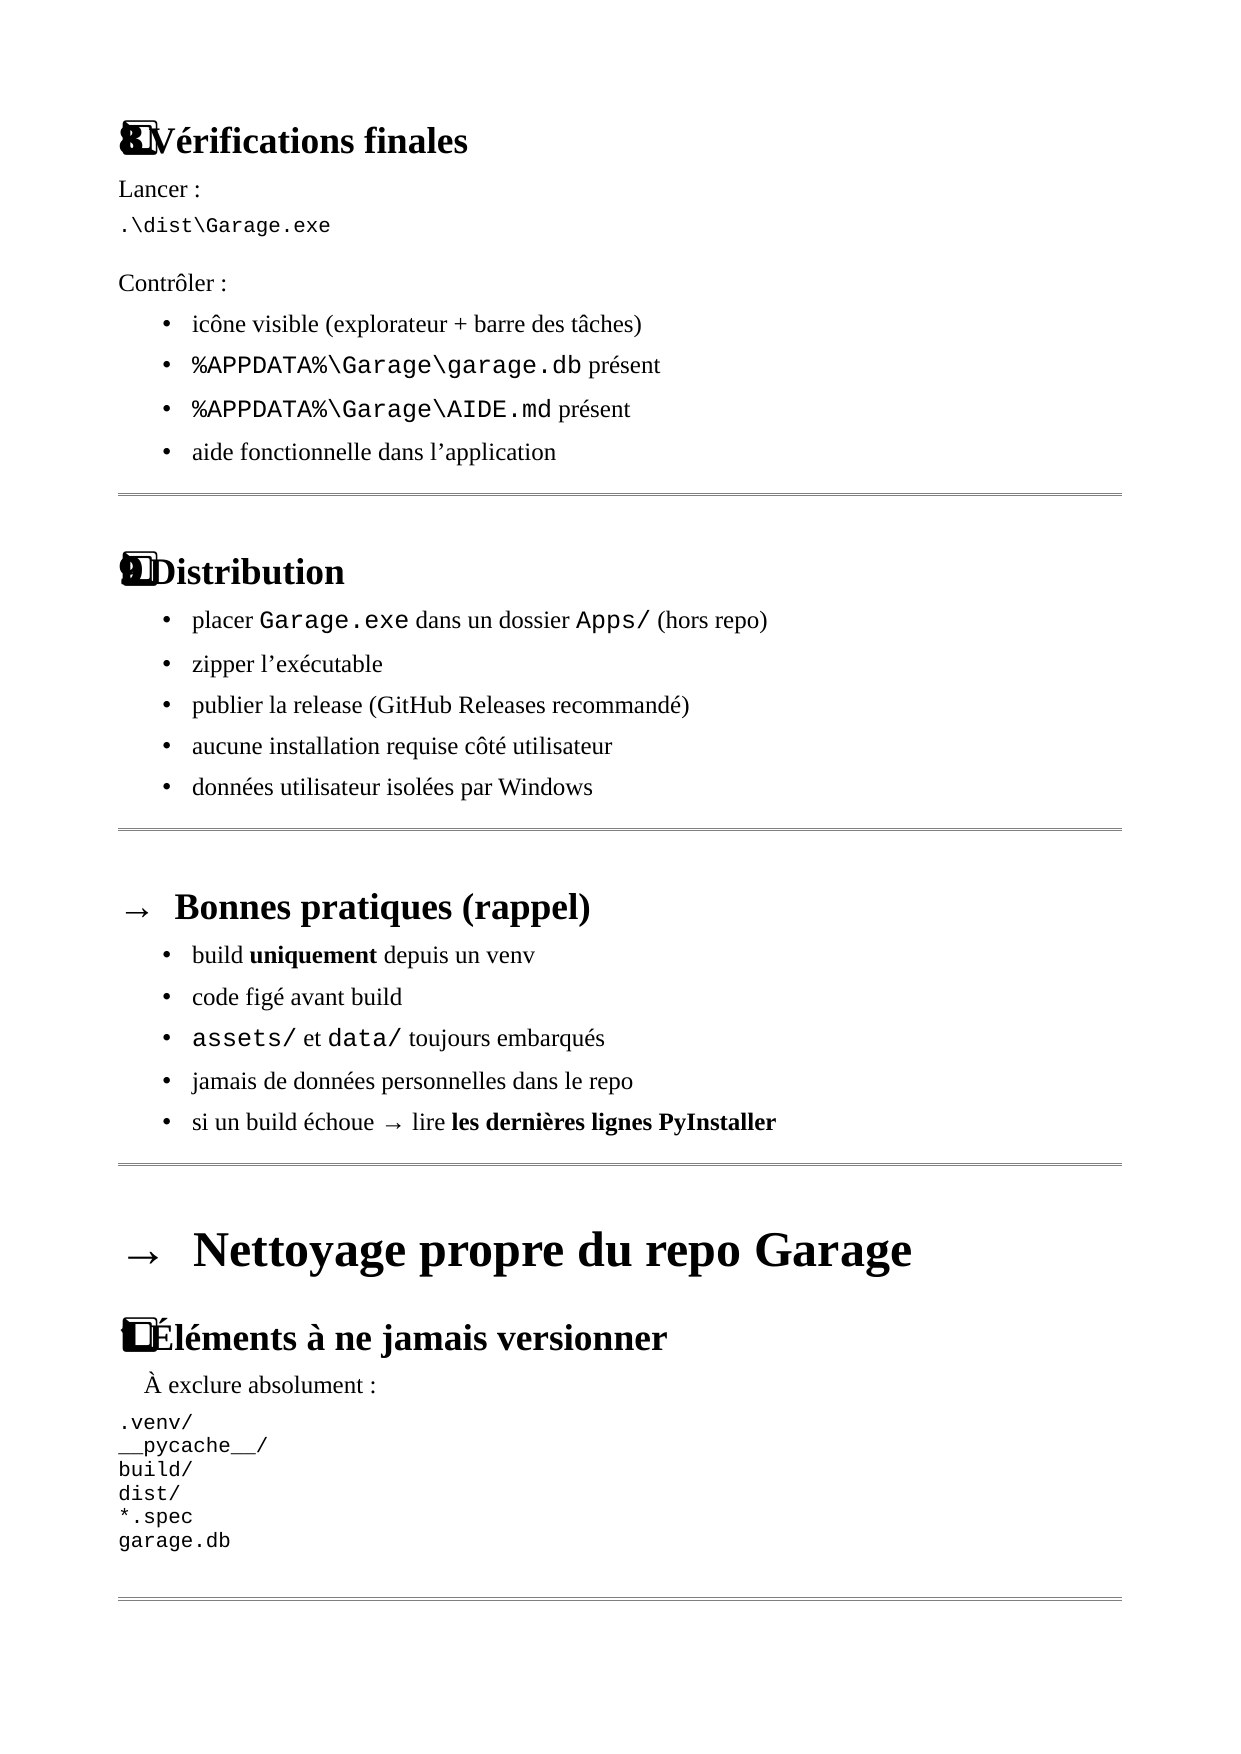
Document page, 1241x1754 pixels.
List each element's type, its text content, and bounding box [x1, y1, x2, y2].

text Lancer : [118, 174, 1122, 202]
list %APPDATA%\Garage\AIDE.md présent [162, 394, 1122, 425]
text *.spec [118, 1506, 1122, 1530]
text dist/ [118, 1483, 1122, 1506]
text __pycache__/ [118, 1435, 1122, 1459]
list aucune installation requise côté utilisateur [162, 731, 1122, 760]
text ❌ À exclure absolument : [118, 1371, 1122, 1399]
text .venv/ [118, 1412, 1122, 1435]
text .\dist\Garage.exe [118, 215, 1122, 239]
list %APPDATA%\Garage\garage.db présent [162, 351, 1122, 381]
list zipper l’exécutable [162, 649, 1122, 677]
list placer Garage.exe dans un dossier Apps/ (hors repo) [162, 605, 1122, 636]
list publier la release (GitHub Releases recommandé) [162, 690, 1122, 719]
text build/ [118, 1459, 1122, 1483]
subtitle 1️⃣ Éléments à ne jamais versionner [118, 1315, 1122, 1358]
list assets/ et data/ toujours embarqués [162, 1023, 1122, 1054]
text Contrôler : [118, 268, 1122, 297]
list build uniquement depuis un venv [162, 940, 1122, 969]
text garage.db [118, 1530, 1122, 1554]
list code figé avant build [162, 982, 1122, 1010]
subtitle → Nettoyage propre du repo Garage [118, 1220, 1122, 1277]
subtitle 8️⃣ Vérifications finales [118, 118, 1122, 161]
subtitle 9️⃣ Distribution [118, 550, 1122, 593]
list aide fonctionnelle dans l’application [162, 437, 1122, 466]
list icône visible (explorateur + barre des tâches) [162, 309, 1122, 338]
subtitle → Bonnes pratiques (rappel) [118, 885, 1122, 928]
list données utilisateur isolées par Windows [162, 772, 1122, 801]
list jamais de données personnelles dans le repo [162, 1066, 1122, 1095]
list si un build échoue → lire les dernières lignes PyInstaller [162, 1107, 1122, 1136]
